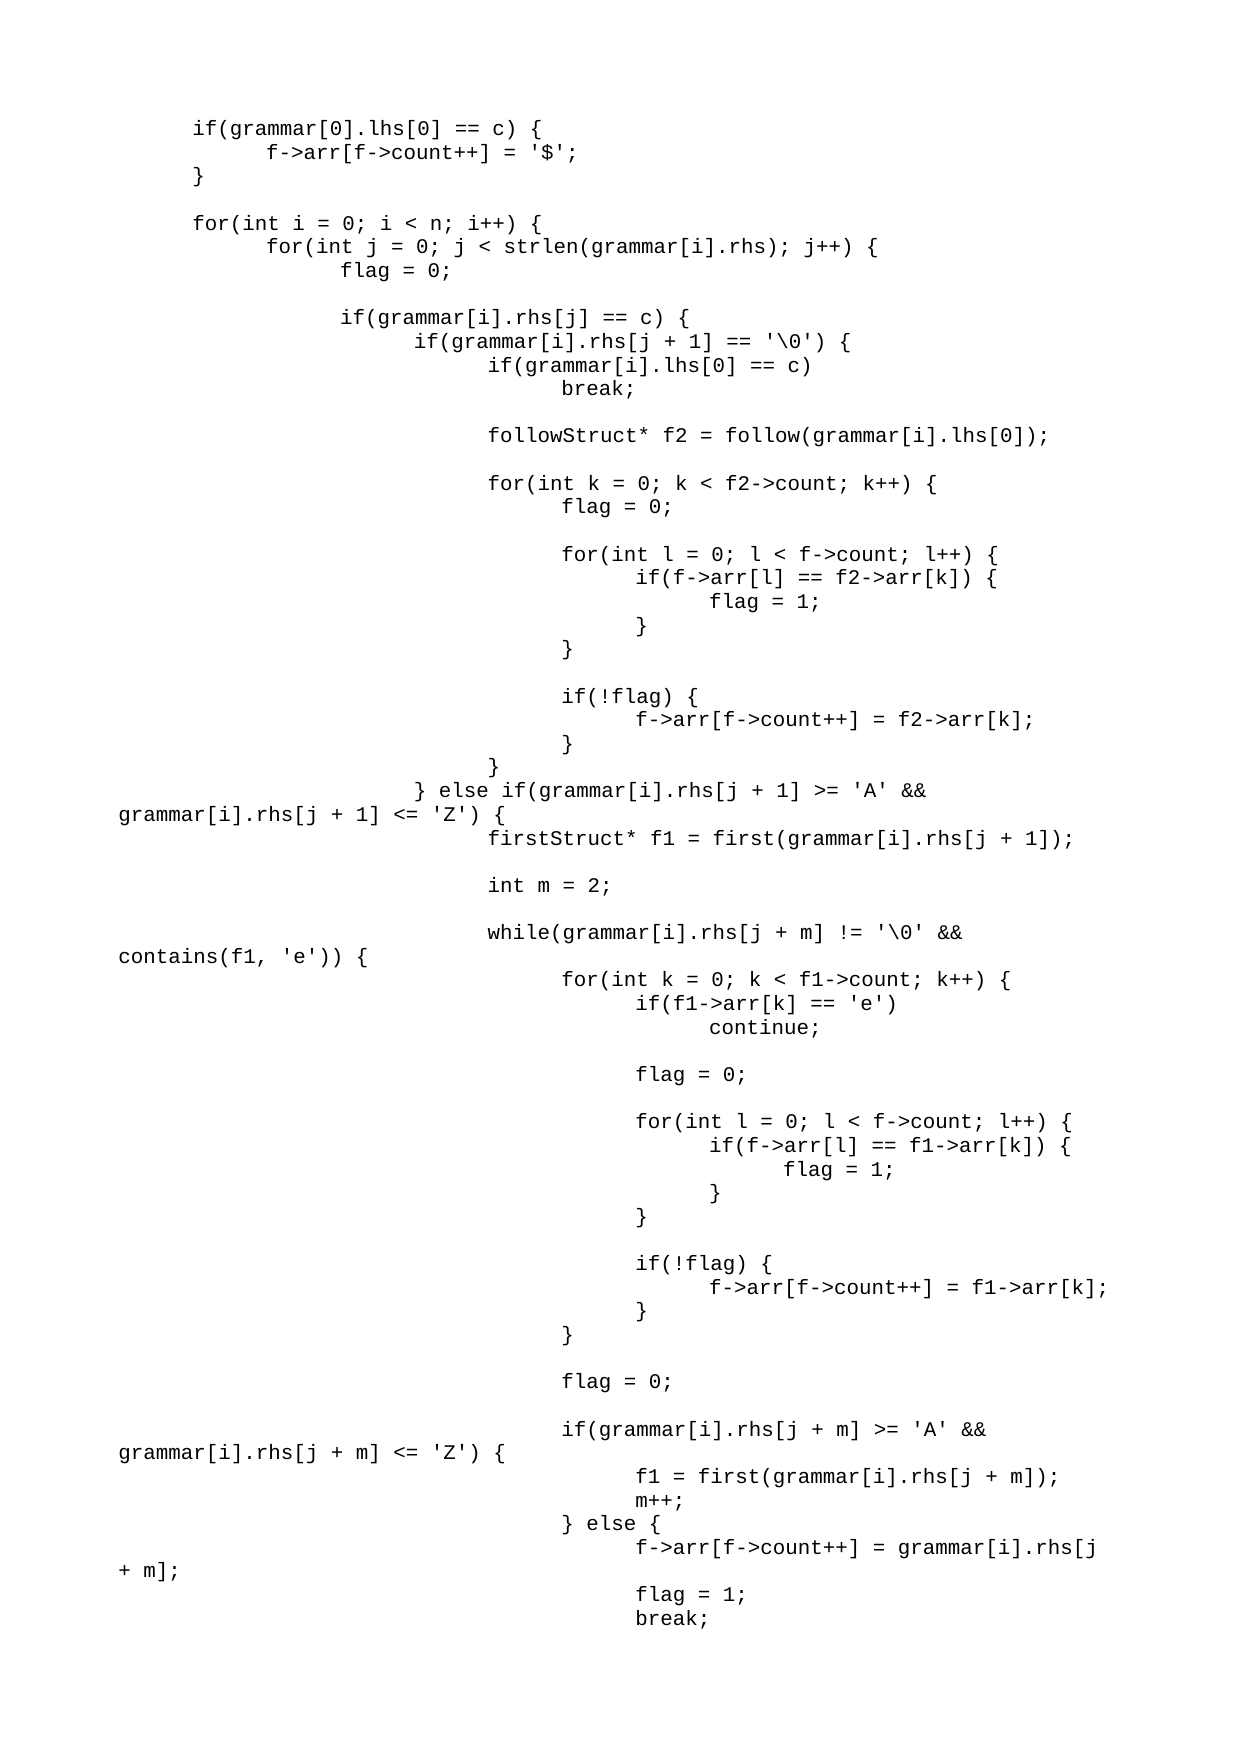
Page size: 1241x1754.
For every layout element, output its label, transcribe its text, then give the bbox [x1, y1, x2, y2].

text f->arr[f->count++] = f2->arr[k]; [118, 709, 1122, 733]
text flag = 0; [118, 496, 1122, 520]
text continue; [118, 1017, 1122, 1040]
text for(int l = 0; l < f->count; l++) { [118, 1111, 1122, 1135]
text f->arr[f->count++] = f1->arr[k]; [118, 1277, 1122, 1300]
text if(f->arr[l] == f1->arr[k]) { [118, 1135, 1122, 1158]
text f1 = first(grammar[i].rhs[j + m]); [118, 1466, 1122, 1489]
text } [118, 615, 1122, 638]
text if(grammar[0].lhs[0] == c) { [118, 118, 1122, 142]
text m++; [118, 1489, 1122, 1513]
text flag = 1; [118, 1584, 1122, 1608]
text if(grammar[i].rhs[j + 1] == '\0') { [118, 331, 1122, 354]
text if(grammar[i].rhs[j] == c) { [118, 307, 1122, 331]
text } [118, 757, 1122, 780]
text } [118, 1206, 1122, 1229]
text } [118, 1182, 1122, 1206]
text } [118, 638, 1122, 662]
text for(int k = 0; k < f2->count; k++) { [118, 473, 1122, 496]
text } [118, 165, 1122, 189]
text for(int i = 0; i < n; i++) { [118, 213, 1122, 236]
text flag = 0; [118, 1371, 1122, 1395]
text flag = 1; [118, 591, 1122, 615]
text } else { [118, 1513, 1122, 1537]
text if(grammar[i].rhs[j + m] >= 'A' && grammar[i].rhs[j + m] <= 'Z') { [118, 1419, 1122, 1466]
text flag = 0; [118, 1064, 1122, 1088]
text if(!flag) { [118, 686, 1122, 709]
text } [118, 1324, 1122, 1348]
text if(!flag) { [118, 1253, 1122, 1277]
text } else if(grammar[i].rhs[j + 1] >= 'A' && grammar[i].rhs[j + 1] <= 'Z') { [118, 780, 1122, 827]
text followStruct* f2 = follow(grammar[i].lhs[0]); [118, 426, 1122, 449]
text for(int j = 0; j < strlen(grammar[i].rhs); j++) { [118, 236, 1122, 260]
text int m = 2; [118, 875, 1122, 898]
text flag = 0; [118, 260, 1122, 284]
text } [118, 1300, 1122, 1324]
text flag = 1; [118, 1158, 1122, 1182]
text while(grammar[i].rhs[j + m] != '\0' && contains(f1, 'e')) { [118, 922, 1122, 969]
text if(f->arr[l] == f2->arr[k]) { [118, 567, 1122, 591]
text for(int k = 0; k < f1->count; k++) { [118, 969, 1122, 993]
text break; [118, 1608, 1122, 1631]
text f->arr[f->count++] = '$'; [118, 142, 1122, 165]
text if(f1->arr[k] == 'e') [118, 993, 1122, 1017]
text } [118, 733, 1122, 757]
text f->arr[f->count++] = grammar[i].rhs[j + m]; [118, 1537, 1122, 1584]
text break; [118, 378, 1122, 402]
text for(int l = 0; l < f->count; l++) { [118, 544, 1122, 567]
text firstStruct* f1 = first(grammar[i].rhs[j + 1]); [118, 827, 1122, 851]
text if(grammar[i].lhs[0] == c) [118, 354, 1122, 378]
